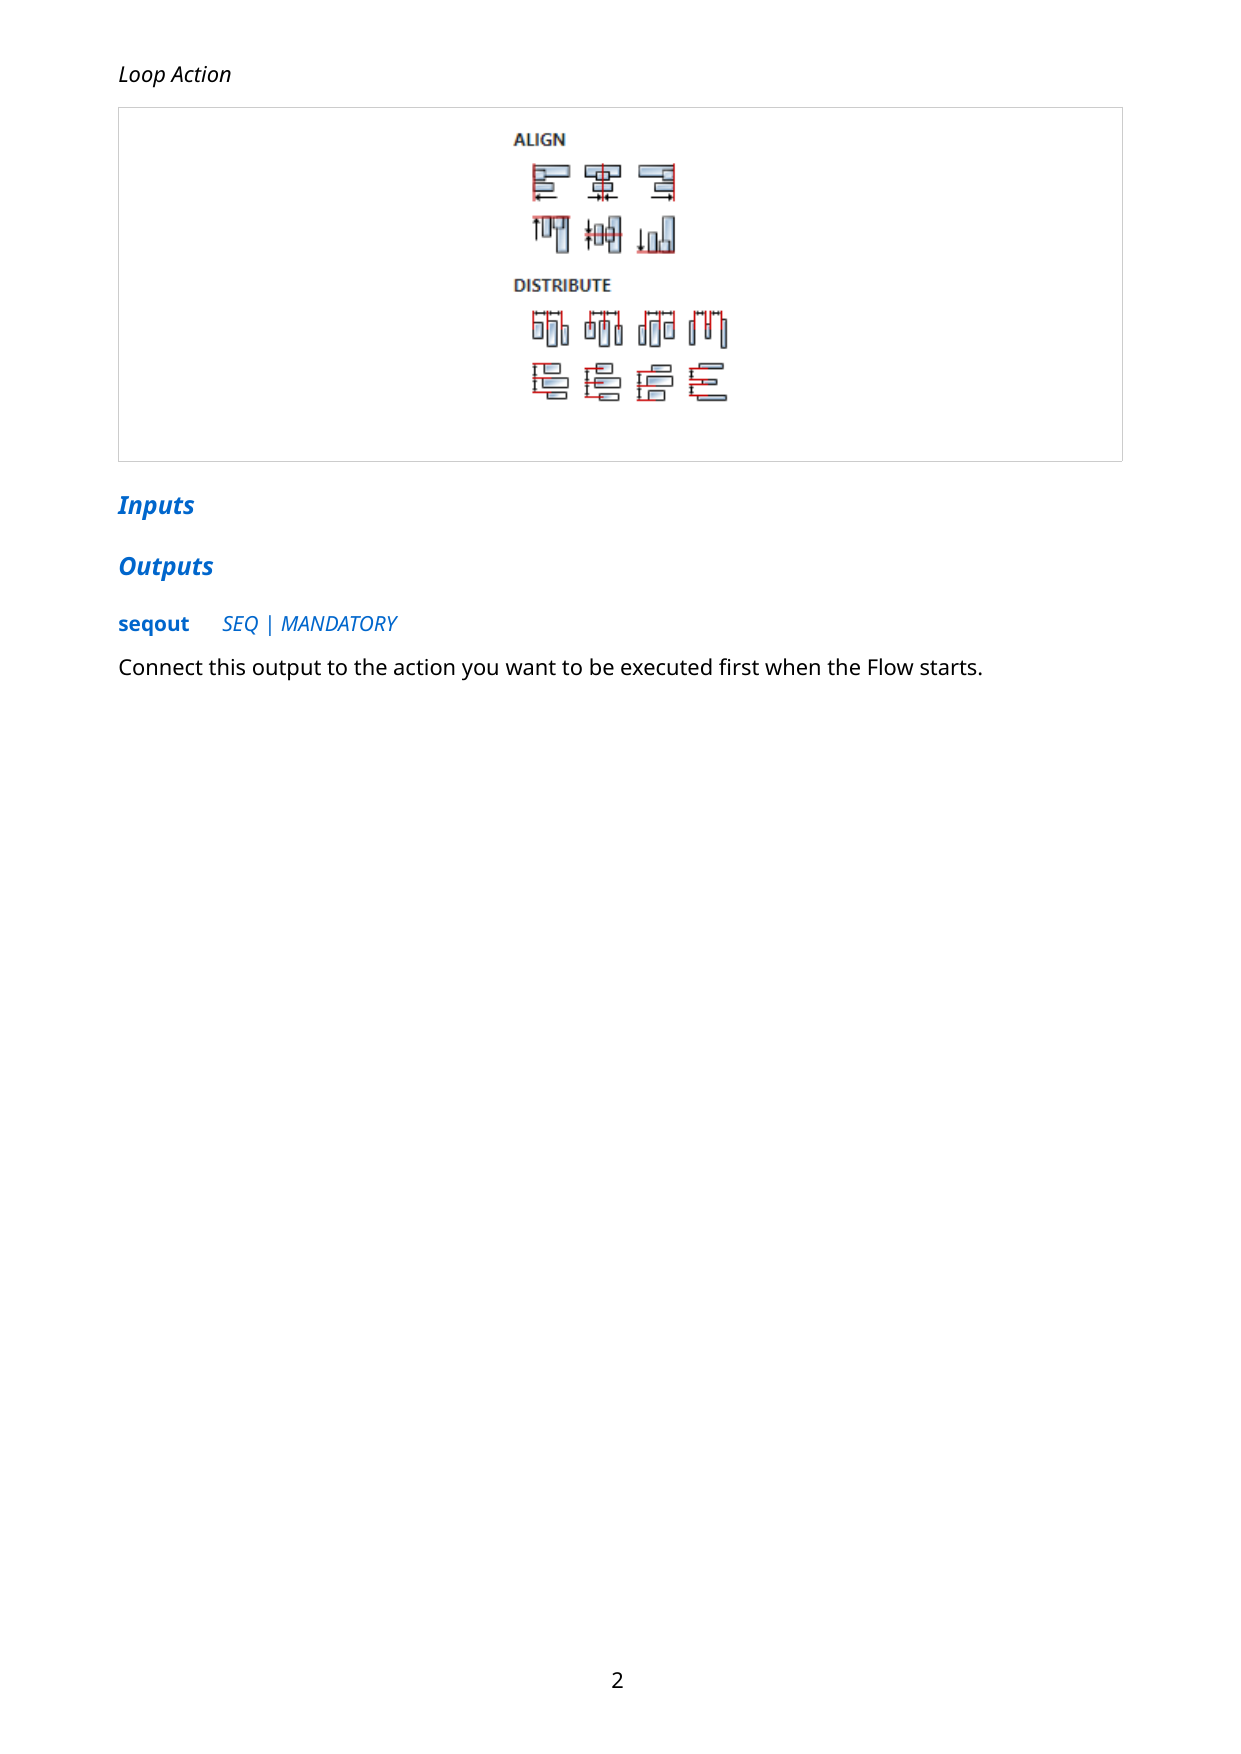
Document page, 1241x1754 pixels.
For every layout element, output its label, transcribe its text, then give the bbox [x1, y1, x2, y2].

table_cell [119, 108, 1122, 413]
text Connect this output to the action you want to be executed first when the Flow starts. [118, 652, 1122, 682]
subtitle Inputs [118, 487, 1122, 522]
subtitle seqout SEQ | MANDATORY [118, 609, 1122, 637]
picture [490, 124, 750, 414]
table_cell [119, 414, 1122, 461]
subtitle Outputs [118, 548, 1122, 582]
